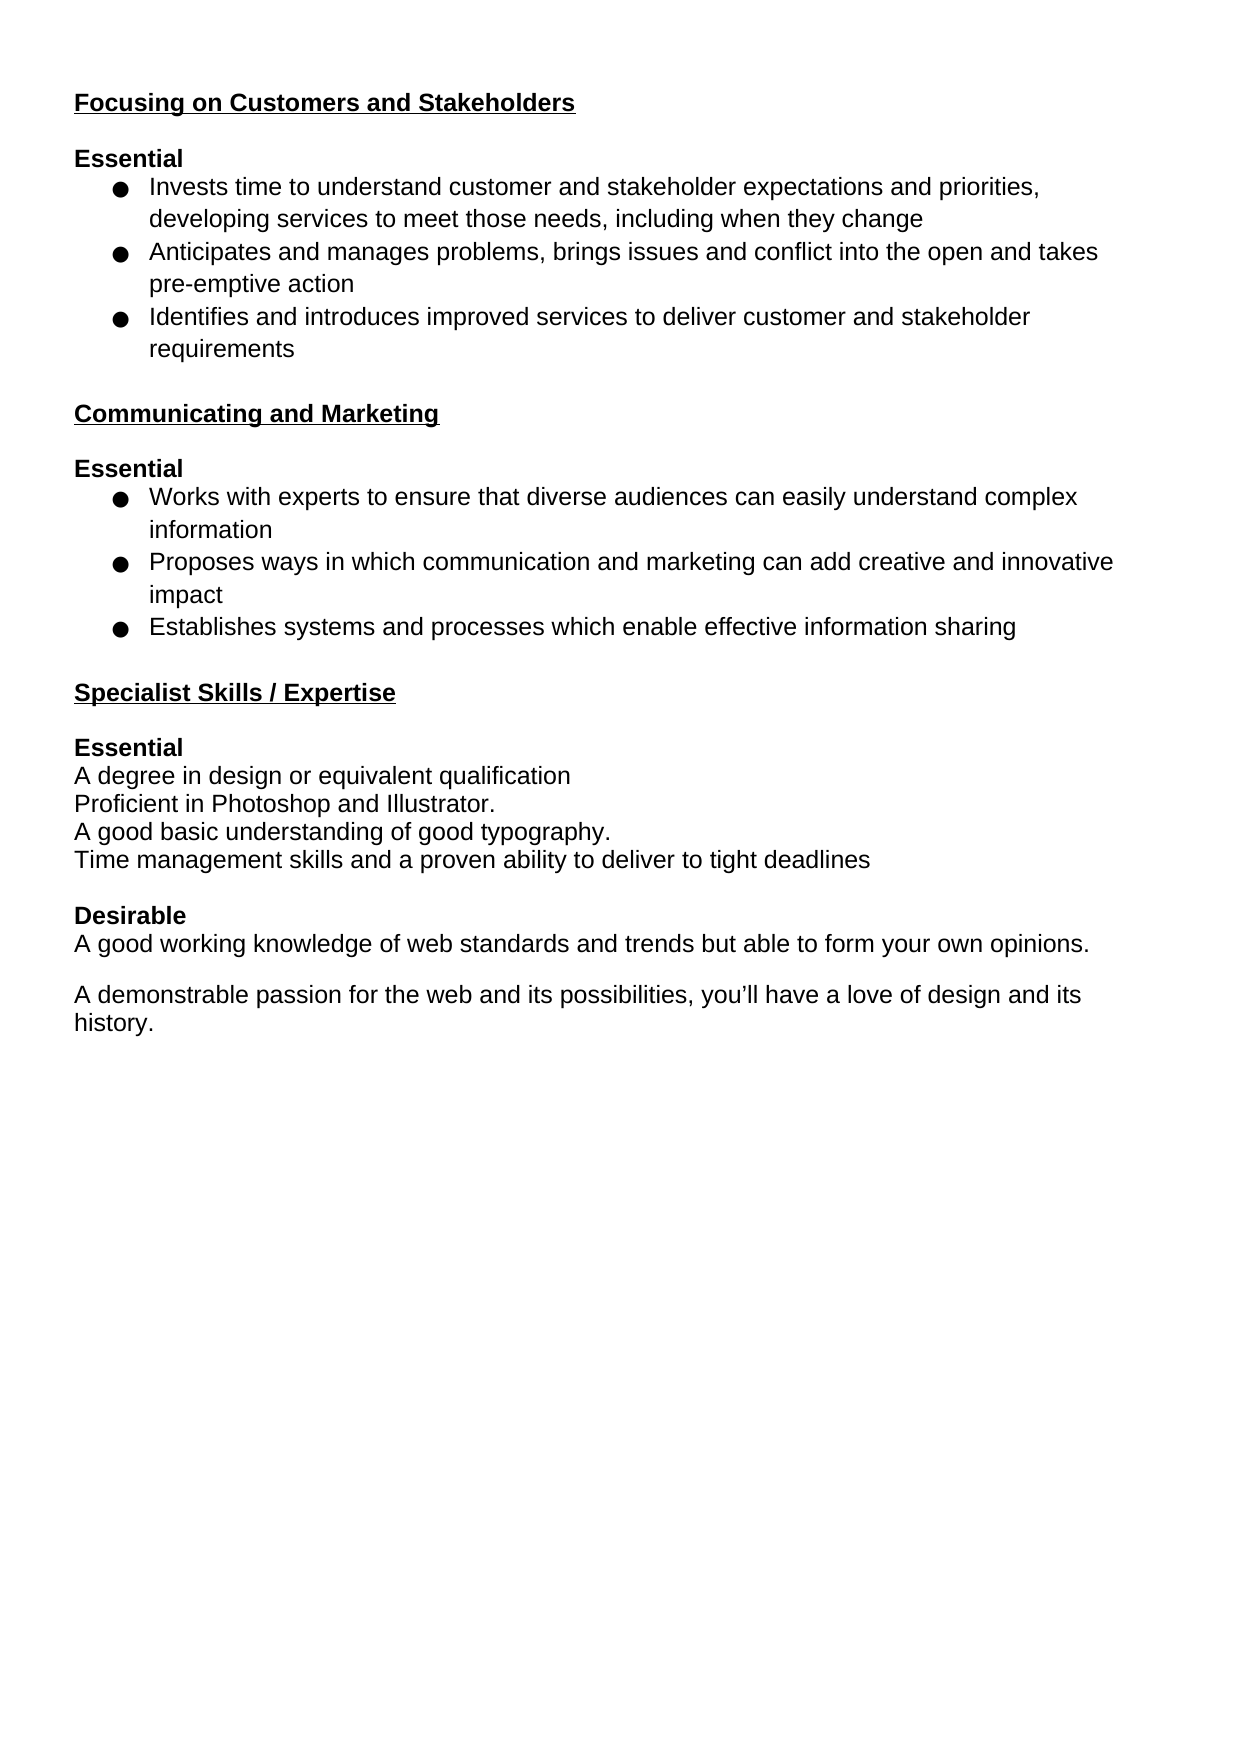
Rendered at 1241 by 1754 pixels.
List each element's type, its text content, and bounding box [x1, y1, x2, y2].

text A demonstrable passion for the web and its possibilities, you’ll have a love of design and its history. [74, 981, 1137, 1036]
text A degree in design or equivalent qualification Proficient in Photoshop and Illustrator. [74, 762, 1137, 818]
text A good basic understanding of good typography. [74, 818, 1137, 846]
text A good working knowledge of web standards and trends but able to form your own opinions. [74, 929, 1137, 981]
text Essential [74, 144, 1137, 172]
text Specialist Skills / Expertise [74, 678, 1137, 706]
list Proposes ways in which communication and marketing can add creative and innovative impact [111, 548, 1137, 609]
text Communicating and Marketing [74, 399, 1137, 427]
list Identifies and introduces improved services to deliver customer and stakeholder requirements [111, 302, 1137, 363]
list Establishes systems and processes which enable effective information sharing [111, 613, 1137, 642]
text Focusing on Customers and Stakeholders [74, 89, 1137, 117]
list Anticipates and manages problems, brings issues and conflict into the open and takes pre-emptive action [111, 237, 1137, 298]
text Time management skills and a proven ability to deliver to tight deadlines [74, 846, 1137, 874]
list Invests time to understand customer and stakeholder expectations and priorities, developing services to meet those needs, including when they change [111, 172, 1137, 233]
text Desirable [74, 902, 1137, 929]
list Works with experts to ensure that diverse audiences can easily understand complex information [111, 483, 1137, 544]
text Essential [74, 455, 1137, 483]
text Essential [74, 734, 1137, 762]
